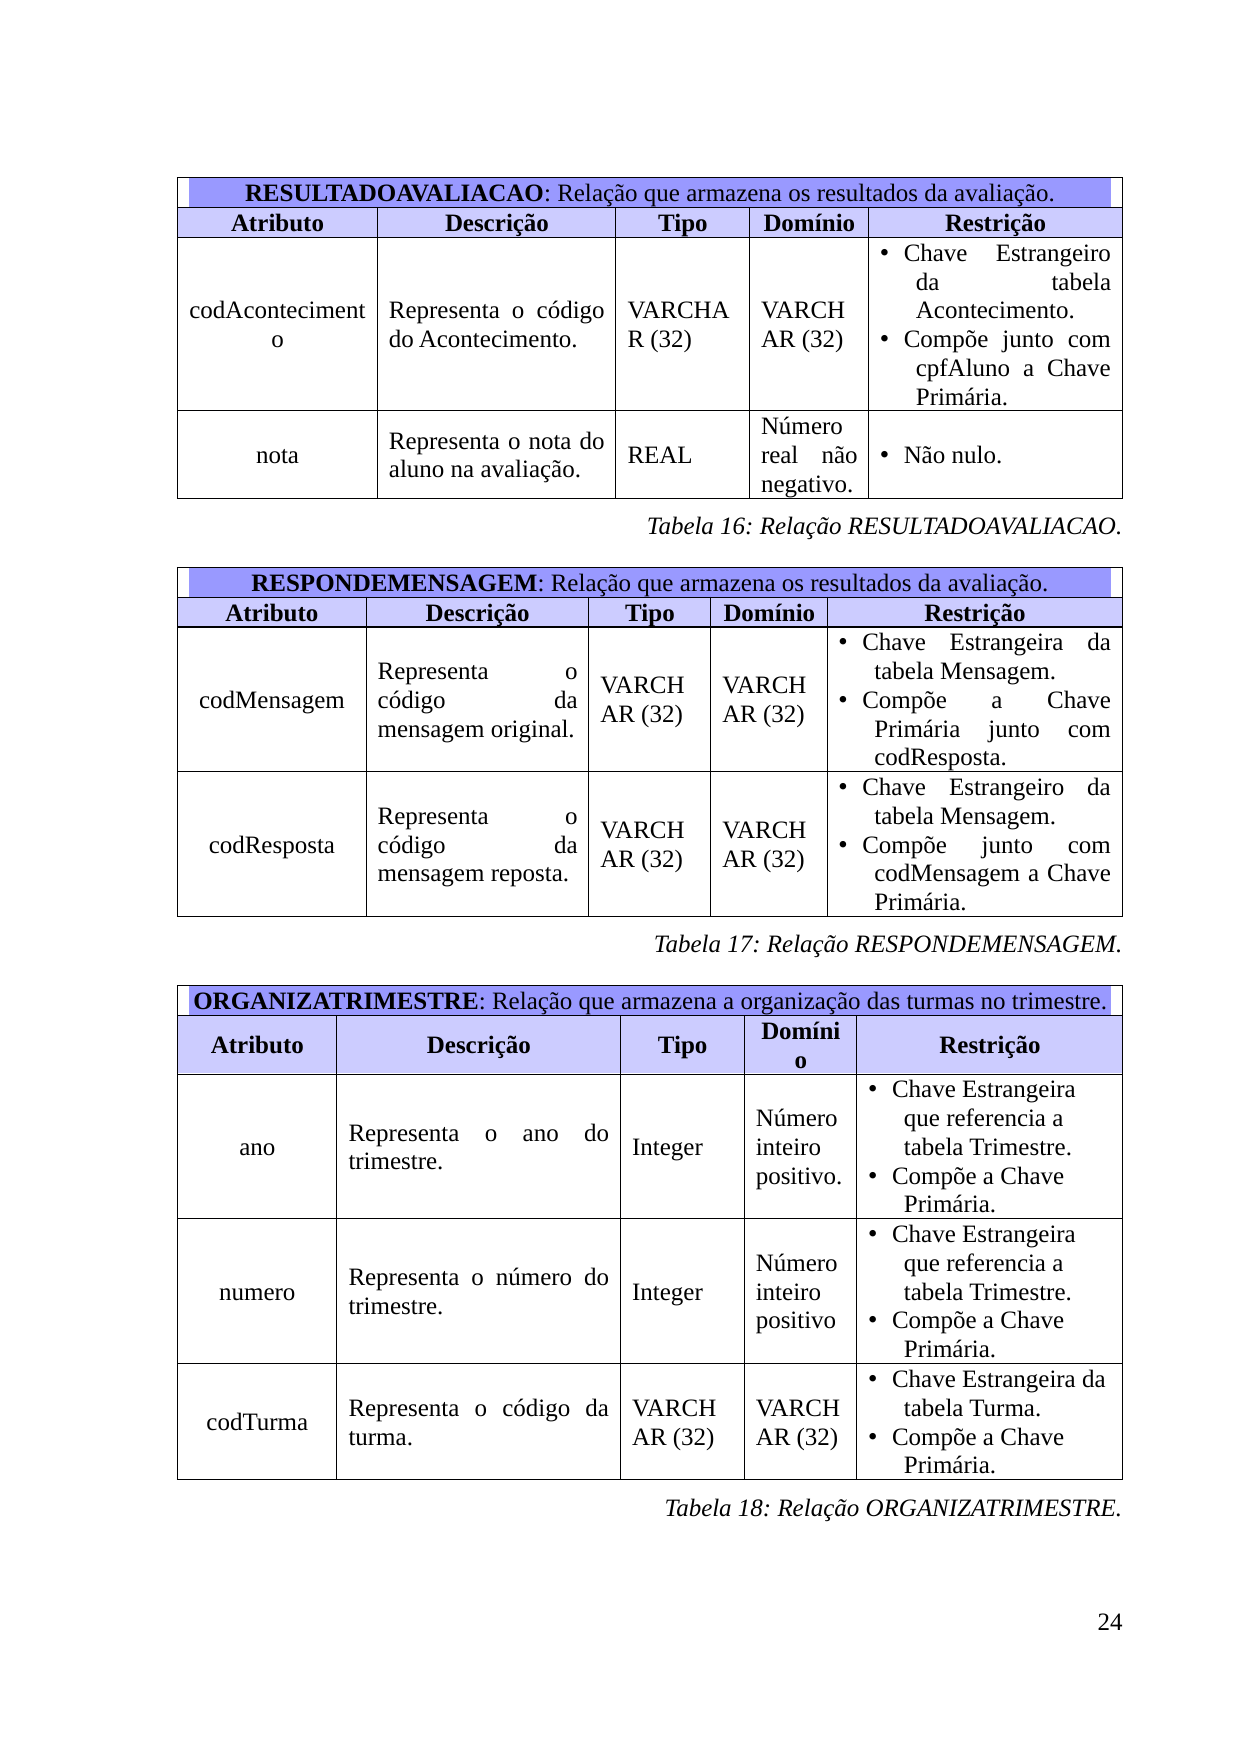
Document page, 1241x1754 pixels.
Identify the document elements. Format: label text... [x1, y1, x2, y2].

table_cell VARCHAR (32) [711, 772, 827, 916]
table_cell Descrição [337, 1016, 620, 1073]
table_cell Representa o código da turma. [337, 1364, 620, 1479]
table_cell Representa o código do Acontecimento. [378, 238, 615, 410]
table_cell VARCHAR (32) [621, 1364, 744, 1479]
table_cell Restrição [857, 1016, 1122, 1073]
table_cell ano [178, 1075, 336, 1218]
table_cell Representa o número do trimestre. [337, 1219, 620, 1363]
table_cell codMensagem [178, 628, 366, 771]
table_cell REAL [616, 411, 749, 498]
table_cell Descrição [378, 208, 615, 237]
table_cell Atributo [178, 1016, 336, 1073]
table_cell Integer [621, 1219, 744, 1363]
table_cell Número inteiro positivo. [745, 1075, 856, 1218]
table_cell Restrição [869, 208, 1122, 237]
text Tabela 18: Relação ORGANIZATRIMESTRE. [177, 1493, 1122, 1521]
table_cell Chave Estrangeira que referencia a tabela Trimestre. Compõe a Chave Primária. [857, 1219, 1122, 1363]
table_cell VARCHAR (32) [616, 238, 749, 410]
table_cell Representa o ano do trimestre. [337, 1075, 620, 1218]
table_cell Chave Estrangeiro da tabela Mensagem. Compõe junto com codMensagem a Chave Primária. [828, 772, 1122, 916]
table_cell Domínio [745, 1016, 856, 1073]
table_cell VARCHAR (32) [589, 628, 710, 771]
table_cell Chave Estrangeira que referencia a tabela Trimestre. Compõe a Chave Primária. [857, 1075, 1122, 1218]
text Tabela 17: Relação RESPONDEMENSAGEM. [177, 929, 1122, 958]
table_cell Atributo [178, 208, 377, 237]
table_cell Tipo [621, 1016, 744, 1073]
table_cell Domínio [711, 598, 827, 626]
table_cell Tipo [616, 208, 749, 237]
table_cell Número inteiro positivo [745, 1219, 856, 1363]
table_cell codResposta [178, 772, 366, 916]
table_cell codTurma [178, 1364, 336, 1479]
table_cell Chave Estrangeira da tabela Turma. Compõe a Chave Primária. [857, 1364, 1122, 1479]
table_cell Integer [621, 1075, 744, 1218]
table_cell VARCHAR (32) [589, 772, 710, 916]
text Tabela 16: Relação RESULTADOAVALIACAO. [177, 511, 1122, 540]
table_cell nota [178, 411, 377, 498]
table_cell Chave Estrangeira da tabela Mensagem. Compõe a Chave Primária junto com codResposta. [828, 628, 1122, 771]
table_cell VARCHAR (32) [711, 628, 827, 771]
table_cell Representa o nota do aluno na avaliação. [378, 411, 615, 498]
table_cell Atributo [178, 598, 366, 626]
table_cell Representa o código da mensagem original. [367, 628, 588, 771]
table_cell Restrição [828, 598, 1122, 626]
table_cell VARCHAR (32) [745, 1364, 856, 1479]
table_cell Número real não negativo. [750, 411, 868, 498]
table_cell Chave Estrangeiro da tabela Acontecimento. Compõe junto com cpfAluno a Chave Primária. [869, 238, 1122, 410]
table_cell Representa o código da mensagem reposta. [367, 772, 588, 916]
table_cell numero [178, 1219, 336, 1363]
table_cell codAcontecimento [178, 238, 377, 410]
table_cell Tipo [589, 598, 710, 626]
table_cell Não nulo. [869, 411, 1122, 498]
table_cell VARCHAR (32) [750, 238, 868, 410]
table_cell Descrição [367, 598, 588, 626]
table_cell Domínio [750, 208, 868, 237]
